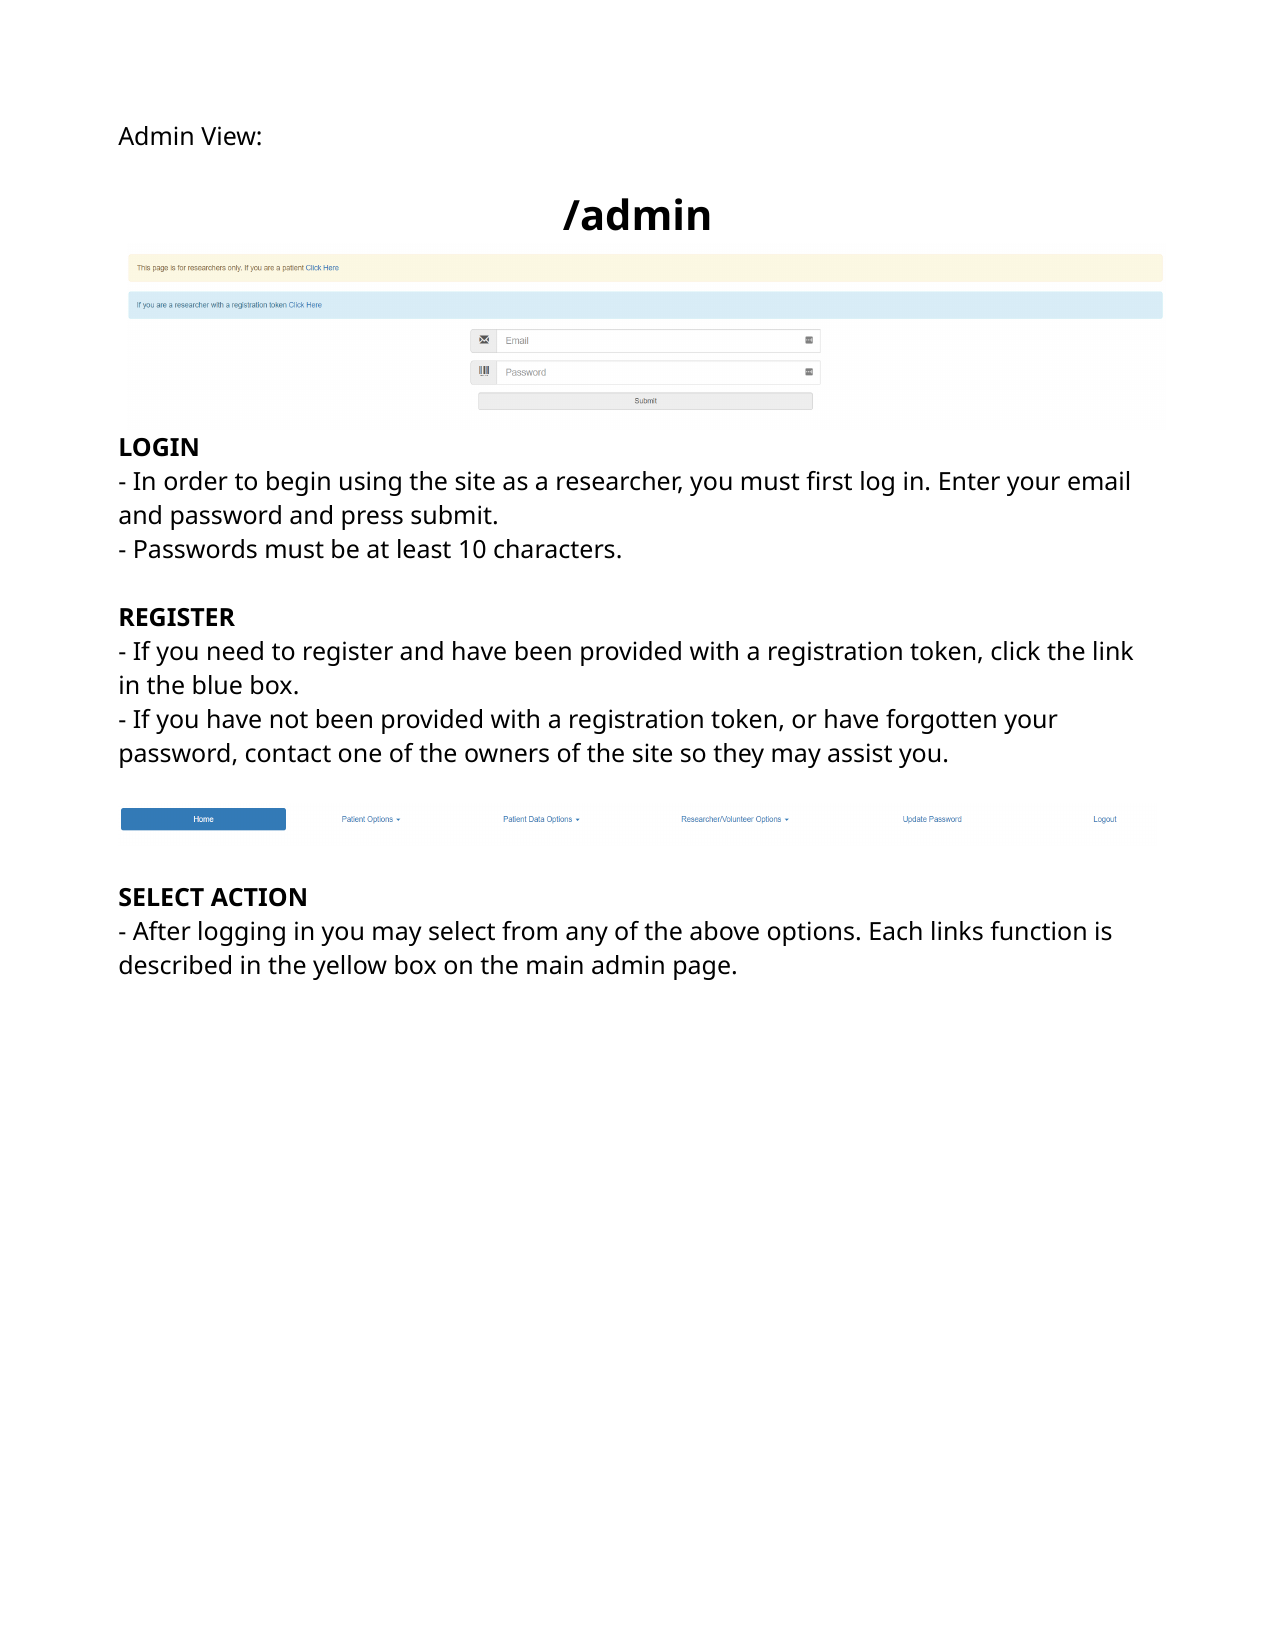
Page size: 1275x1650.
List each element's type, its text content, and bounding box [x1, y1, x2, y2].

text /admin [118, 186, 1157, 243]
text - After logging in you may select from any of the above options. Each links function is described in the yellow box on the main admin page. [118, 913, 1157, 982]
text Admin View: [118, 118, 1157, 152]
picture [118, 803, 1157, 846]
text LOGIN [118, 243, 1157, 463]
picture [126, 243, 1166, 430]
text - In order to begin using the site as a researcher, you must first log in. Enter your email and password and press submit. [118, 463, 1157, 531]
text SELECT ACTION [118, 879, 1157, 913]
text - If you need to register and have been provided with a registration token, click the link in the blue box. [118, 634, 1157, 702]
text REGISTER [118, 599, 1157, 634]
text - If you have not been provided with a registration token, or have forgotten your password, contact one of the owners of the site so they may assist you. [118, 702, 1157, 770]
text - Passwords must be at least 10 characters. [118, 531, 1157, 566]
